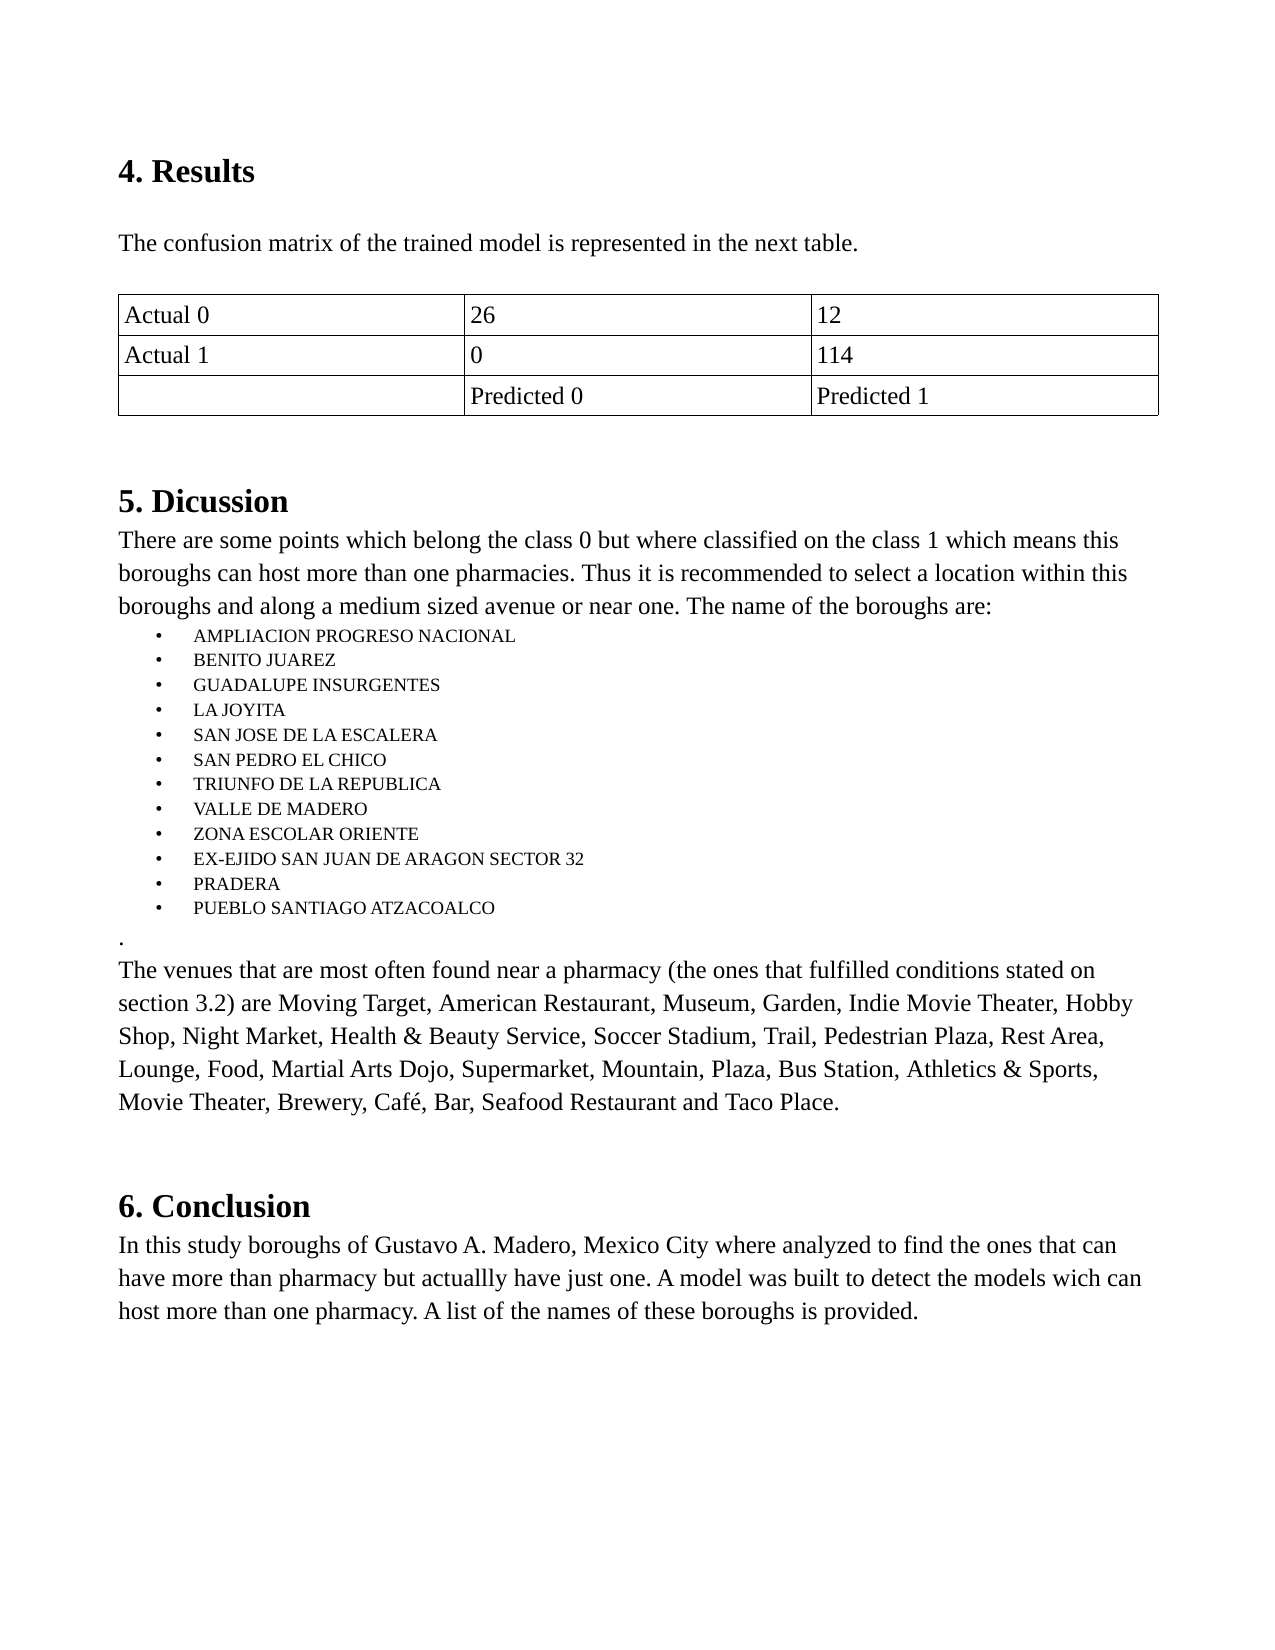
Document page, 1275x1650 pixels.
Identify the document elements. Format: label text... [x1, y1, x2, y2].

list VALLE DE MADERO [156, 798, 1157, 819]
text The venues that are most often found near a pharmacy (the ones that fulfilled conditions stated on section 3.2) are Moving Target, American Restaurant, Museum, Garden, Indie Movie Theater, Hobby Shop, Night Market, Health & Beauty Service, Soccer Stadium, Trail, Pedestrian Plaza, Rest Area, Lounge, Food, Martial Arts Dojo, Supermarket, Mountain, Plaza, Bus Station, Athletics & Sports, Movie Theater, Brewery, Café, Bar, Seafood Restaurant and Taco Place. [118, 955, 1157, 1116]
list ZONA ESCOLAR ORIENTE [156, 823, 1157, 844]
table_header 12 [812, 295, 1158, 334]
table_cell 114 [812, 336, 1158, 375]
list GUADALUPE INSURGENTES [156, 674, 1157, 696]
text . [118, 922, 1157, 951]
table_cell [119, 376, 464, 415]
list SAN PEDRO EL CHICO [156, 748, 1157, 770]
list PRADERA [156, 872, 1157, 894]
table_cell Predicted 0 [465, 376, 811, 415]
text 5. Dicussion [118, 481, 1157, 520]
list BENITO JUAREZ [156, 649, 1157, 671]
list LA JOYITA [156, 699, 1157, 720]
table_cell Predicted 1 [812, 376, 1158, 415]
table_cell Actual 1 [119, 336, 464, 375]
text 4. Results [118, 151, 1157, 189]
list EX-EJIDO SAN JUAN DE ARAGON SECTOR 32 [156, 848, 1157, 869]
list AMPLIACION PROGRESO NACIONAL [156, 624, 1157, 646]
table_header 26 [465, 295, 811, 334]
text In this study boroughs of Gustavo A. Madero, Mexico City where analyzed to find the ones that can have more than pharmacy but actuallly have just one. A model was built to detect the models wich can host more than one pharmacy. A list of the names of these boroughs is provided. [118, 1230, 1157, 1325]
table_cell 0 [465, 336, 811, 375]
text There are some points which belong the class 0 but where classified on the class 1 which means this boroughs can host more than one pharmacies. Thus it is recommended to select a location within this boroughs and along a medium sized avenue or near one. The name of the boroughs are: [118, 525, 1157, 620]
table_header Actual 0 [119, 295, 464, 334]
list TRIUNFO DE LA REPUBLICA [156, 773, 1157, 795]
text The confusion matrix of the trained model is represented in the next table. [118, 228, 1157, 257]
list SAN JOSE DE LA ESCALERA [156, 724, 1157, 745]
text 6. Conclusion [118, 1186, 1157, 1224]
list PUEBLO SANTIAGO ATZACOALCO [156, 897, 1157, 919]
